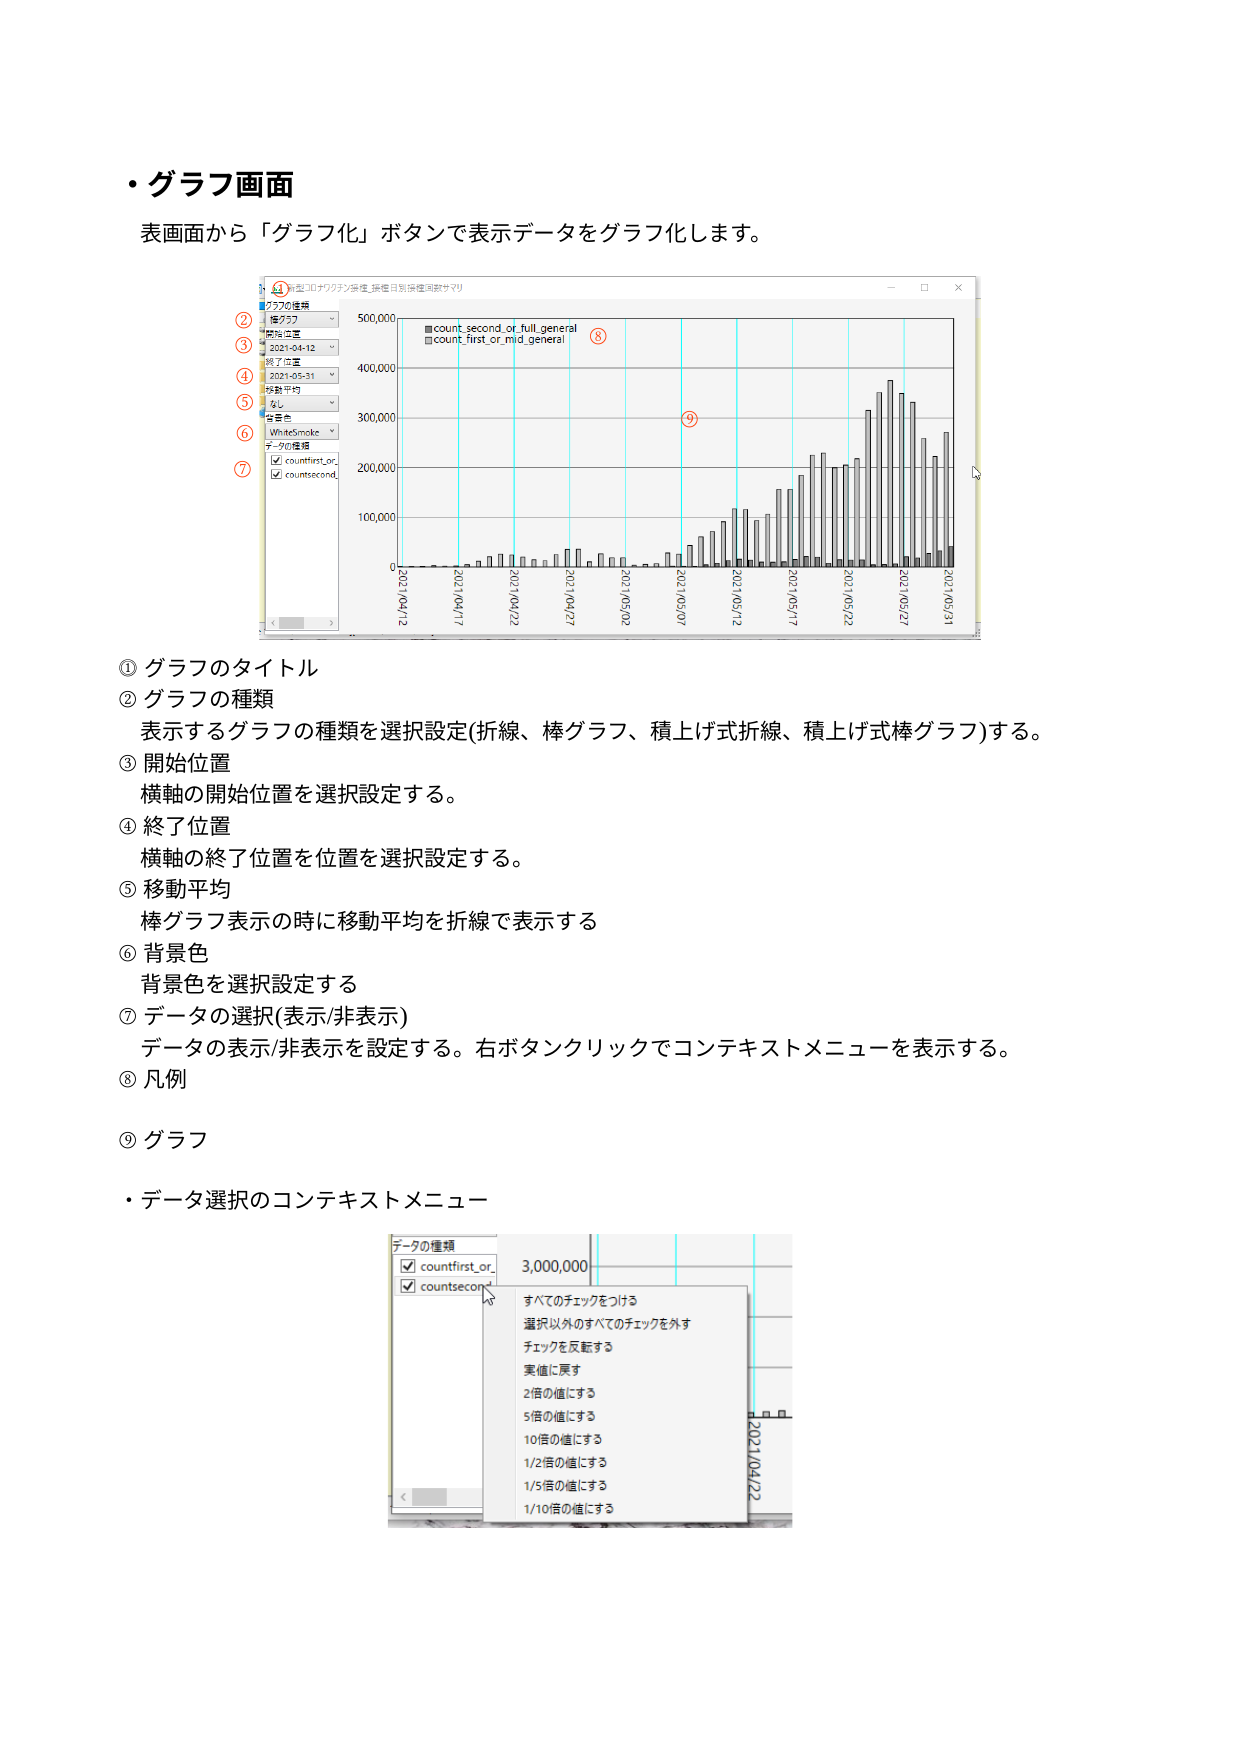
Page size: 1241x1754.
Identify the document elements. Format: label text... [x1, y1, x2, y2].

text ・データ選択のコンテキストメニュー [118, 1183, 1122, 1215]
text 横軸の開始位置を選択設定する。 [118, 777, 1122, 809]
text 横軸の終了位置を位置を選択設定する。 [118, 841, 1122, 872]
text 表画面から「グラフ化」ボタンで表示データをグラフ化します。 [118, 216, 1122, 248]
picture [387, 1234, 793, 1528]
picture [259, 276, 981, 640]
text ⑧ 凡例 [118, 1062, 1122, 1094]
text ④ 終了位置 [118, 809, 1122, 841]
text 背景色を選択設定する [118, 967, 1122, 999]
text ⑤ 移動平均 [118, 872, 1122, 904]
text データの表示/非表示を設定する。右ボタンクリックでコンテキストメニューを表示する。 [118, 1031, 1122, 1062]
text 棒グラフ表示の時に移動平均を折線で表示する [118, 904, 1122, 936]
text ⑨ グラフ [118, 1123, 1122, 1154]
text 表示するグラフの種類を選択設定(折線、棒グラフ、積上げ式折線、積上げ式棒グラフ)する。 [118, 714, 1122, 746]
text ③ 開始位置 [118, 746, 1122, 777]
text ⓵ グラフのタイトル [118, 651, 1122, 682]
text ⑥ 背景色 [118, 936, 1122, 967]
text ② グラフの種類 [118, 682, 1122, 714]
subtitle ・グラフ画面 [118, 161, 1122, 204]
text ⑦ データの選択(表示/非表示) [118, 999, 1122, 1031]
